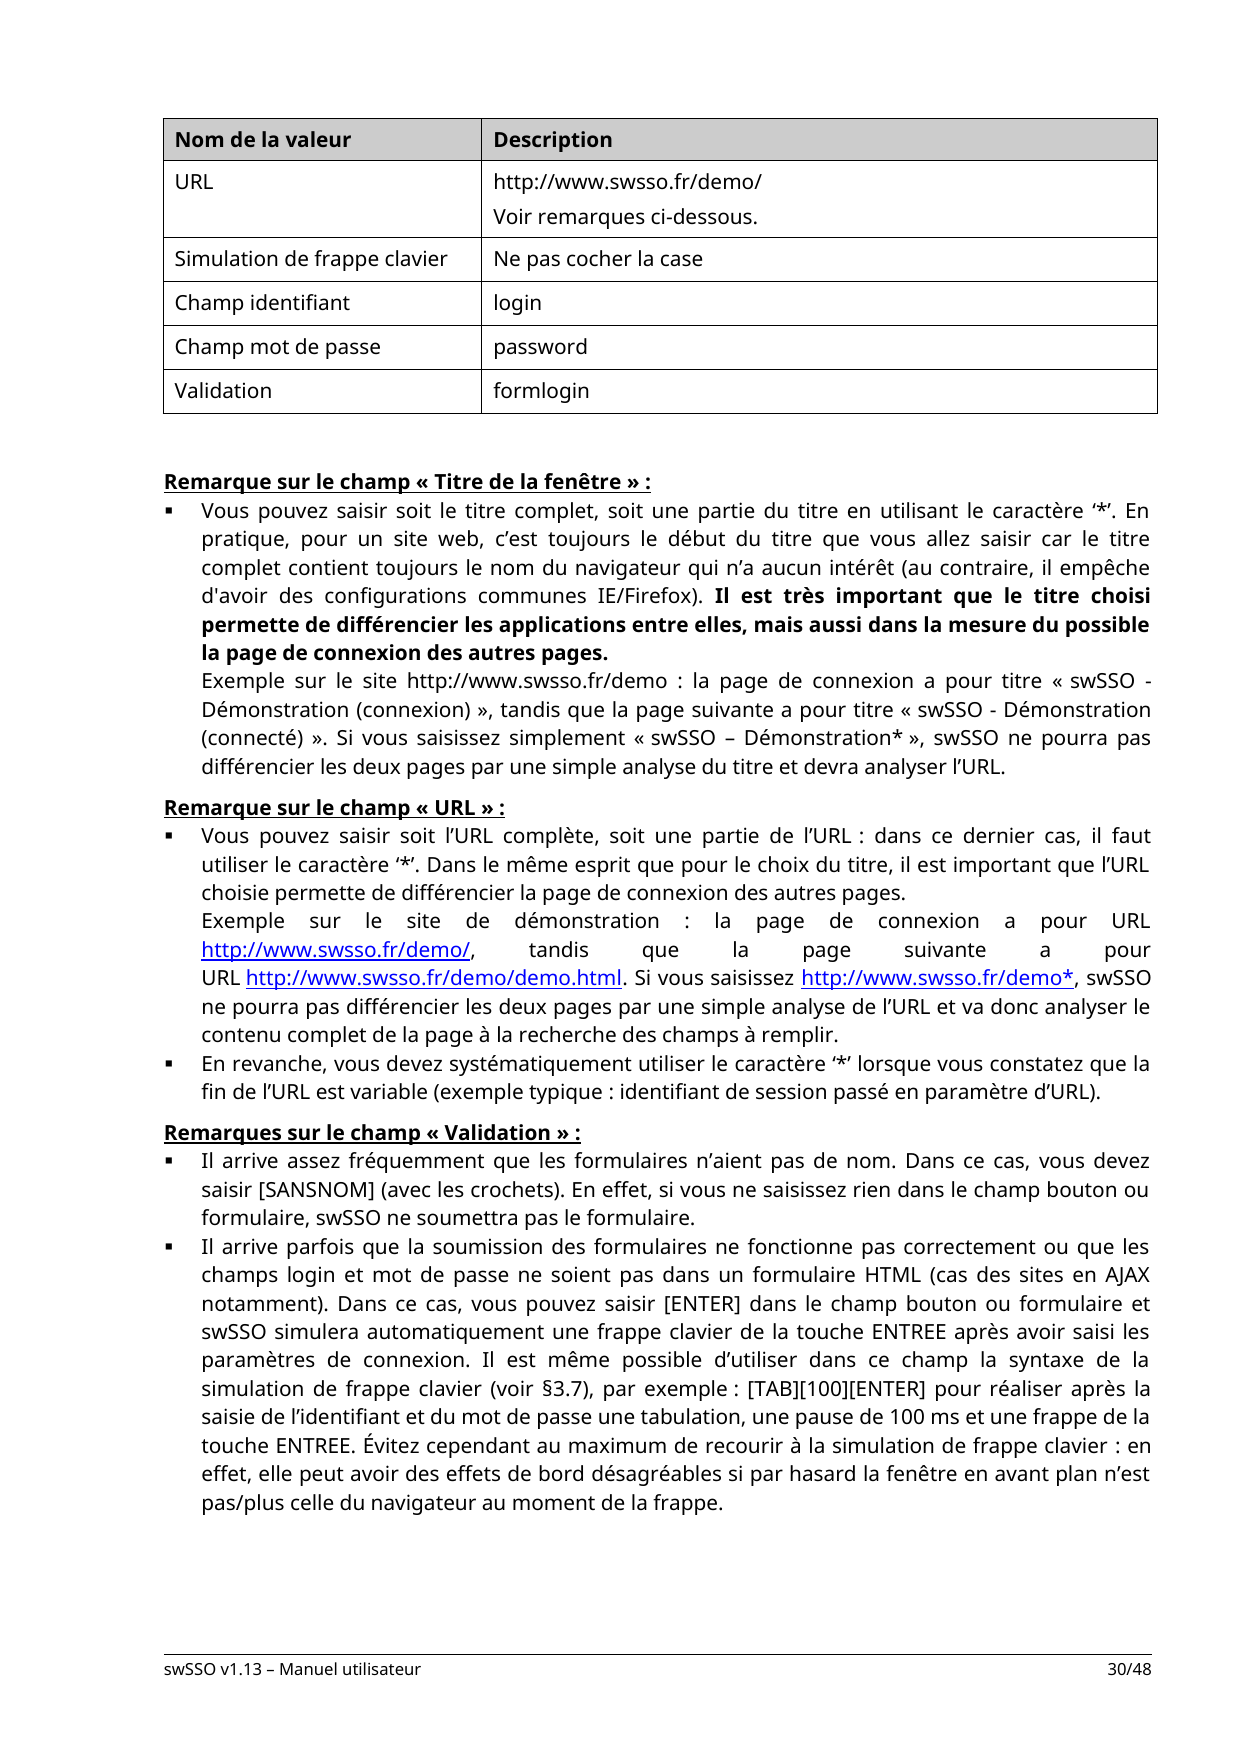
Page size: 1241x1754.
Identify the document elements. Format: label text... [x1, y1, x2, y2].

table_header Nom de la valeur [164, 119, 481, 160]
text Remarque sur le champ « Titre de la fenêtre » : [164, 467, 1152, 496]
table_cell Simulation de frappe clavier [164, 238, 481, 281]
table_cell Validation [164, 370, 481, 413]
text Remarques sur le champ « Validation » : [164, 1118, 1152, 1147]
list En revanche, vous devez systématiquement utiliser le caractère ‘*’ lorsque vous constatez que la fin de l’URL est variable (exemple typique : identifiant de session passé en paramètre d’URL). [164, 1049, 1152, 1106]
list Il arrive assez fréquemment que les formulaires n’aient pas de nom. Dans ce cas, vous devez saisir [SANSNOM] (avec les crochets). En effet, si vous ne saisissez rien dans le champ bouton ou formulaire, swSSO ne soumettra pas le formulaire. [164, 1147, 1152, 1232]
table_cell password [482, 326, 1157, 369]
list Vous pouvez saisir soit l’URL complète, soit une partie de l’URL : dans ce dernier cas, il faut utiliser le caractère ‘*’. Dans le même esprit que pour le choix du titre, il est important que l’URL choisie permette de différencier la page de connexion des autres pages. [164, 821, 1152, 907]
table_cell URL [164, 161, 481, 237]
text Exemple sur le site http://www.swsso.fr/demo : la page de connexion a pour titre « swSSO - Démonstration (connexion) », tandis que la page suivante a pour titre « swSSO - Démonstration (connecté) ». Si vous saisissez simplement « swSSO – Démonstration* », swSSO ne pourra pas différencier les deux pages par une simple analyse du titre et devra analyser l’URL. [201, 667, 1152, 780]
table_cell http://www.swsso.fr/demo/ Voir remarques ci-dessous. [482, 161, 1157, 237]
list Vous pouvez saisir soit le titre complet, soit une partie du titre en utilisant le caractère ‘*’. En pratique, pour un site web, c’est toujours le début du titre que vous allez saisir car le titre complet contient toujours le nom du navigateur qui n’a aucun intérêt (au contraire, il empêche d'avoir des configurations communes IE/Firefox). Il est très important que le titre choisi permette de différencier les applications entre elles, mais aussi dans la mesure du possible la page de connexion des autres pages. [164, 496, 1152, 667]
table_cell login [482, 282, 1157, 325]
table_header Description [482, 119, 1157, 160]
text Exemple sur le site de démonstration : la page de connexion a pour URL http://www.swsso.fr/demo/, tandis que la page suivante a pour URL http://www.swsso.fr/demo/demo.html. Si vous saisissez http://www.swsso.fr/demo*, swSSO ne pourra pas différencier les deux pages par une simple analyse de l’URL et va donc analyser le contenu complet de la page à la recherche des champs à remplir. [201, 907, 1152, 1049]
list Il arrive parfois que la soumission des formulaires ne fonctionne pas correctement ou que les champs login et mot de passe ne soient pas dans un formulaire HTML (cas des sites en AJAX notamment). Dans ce cas, vous pouvez saisir [ENTER] dans le champ bouton ou formulaire et swSSO simulera automatiquement une frappe clavier de la touche ENTREE après avoir saisi les paramètres de connexion. Il est même possible d’utiliser dans ce champ la syntaxe de la simulation de frappe clavier (voir §3.7), par exemple : [TAB][100][ENTER] pour réaliser après la saisie de l’identifiant et du mot de passe une tabulation, une pause de 100 ms et une frappe de la touche ENTREE. Évitez cependant au maximum de recourir à la simulation de frappe clavier : en effet, elle peut avoir des effets de bord désagréables si par hasard la fenêtre en avant plan n’est pas/plus celle du navigateur au moment de la frappe. [164, 1232, 1152, 1516]
text Remarque sur le champ « URL » : [164, 793, 1152, 821]
table_cell Ne pas cocher la case [482, 238, 1157, 281]
table_cell Champ mot de passe [164, 326, 481, 369]
table_cell formlogin [482, 370, 1157, 413]
table_cell Champ identifiant [164, 282, 481, 325]
